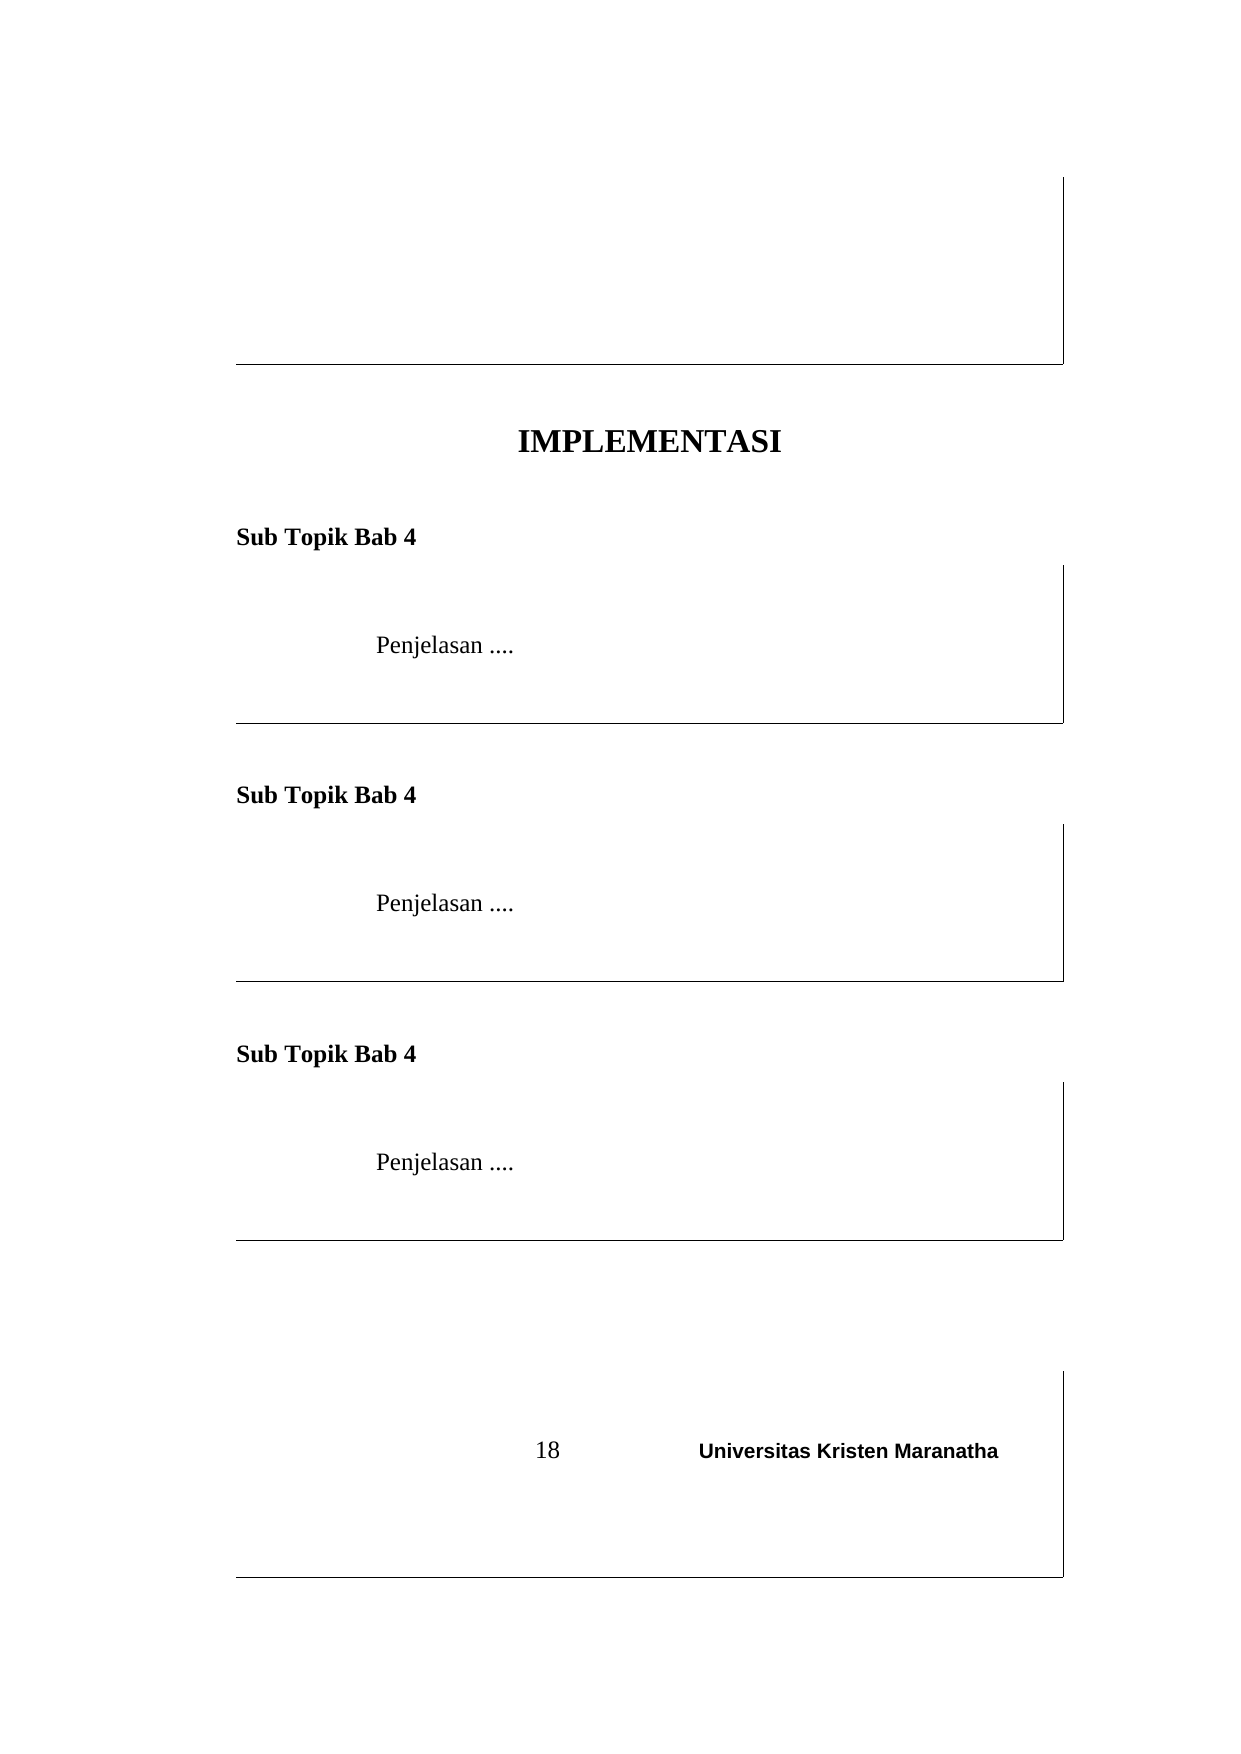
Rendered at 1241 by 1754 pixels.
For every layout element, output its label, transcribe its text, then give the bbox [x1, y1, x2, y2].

text Penjelasan .... [236, 1082, 1063, 1240]
subtitle Sub Topik Bab 4 [236, 522, 1063, 551]
text Penjelasan .... [236, 565, 1063, 723]
subtitle Sub Topik Bab 4 [236, 781, 1063, 809]
text Penjelasan .... [236, 824, 1063, 981]
subtitle Sub Topik Bab 4 [236, 1039, 1063, 1068]
subtitle IMPLEMENTASI [236, 364, 1063, 460]
